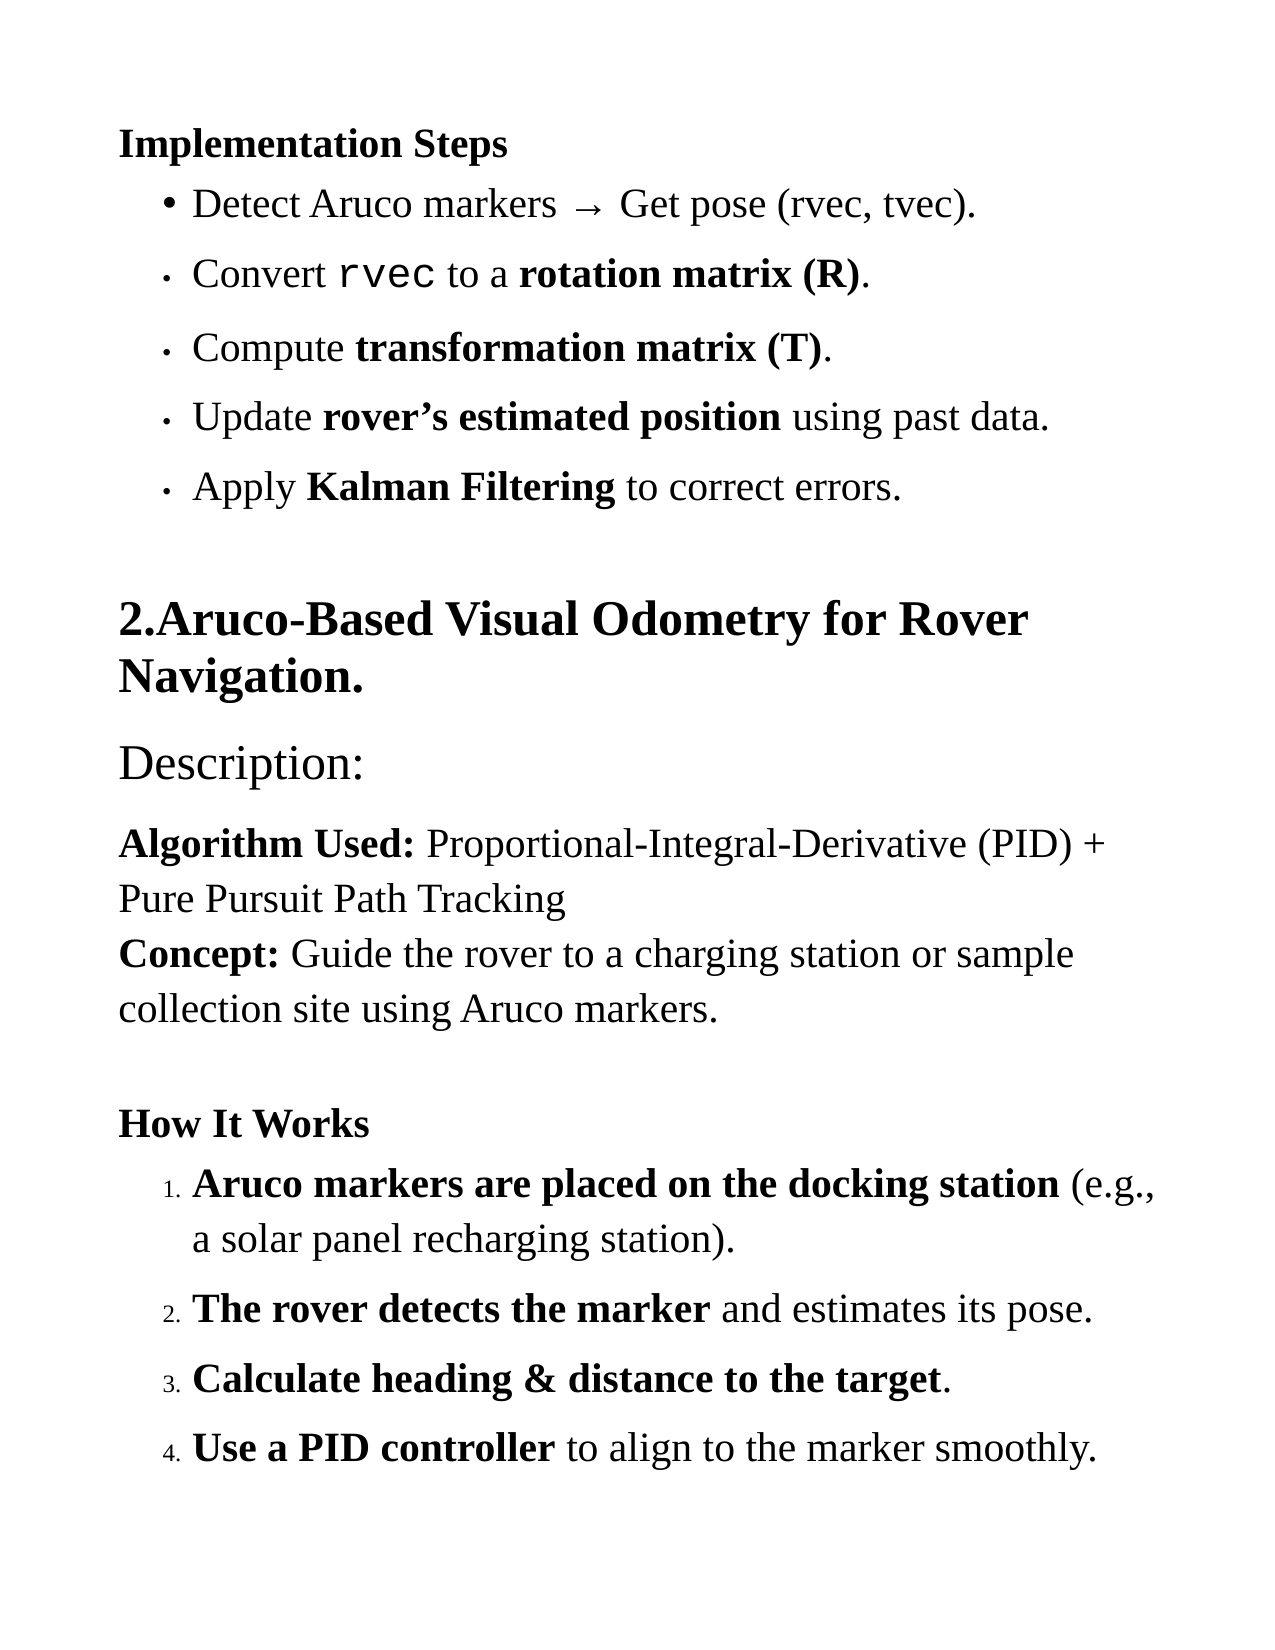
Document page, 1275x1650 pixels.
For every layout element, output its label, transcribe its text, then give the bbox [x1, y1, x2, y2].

list Calculate heading & distance to the target. [162, 1353, 1157, 1401]
list Compute transformation matrix (T). [162, 322, 1157, 370]
list Use a PID controller to align to the marker smoothly. [162, 1423, 1157, 1471]
list Convert rvec to a rotation matrix (R). [162, 248, 1157, 300]
subtitle Implementation Steps [118, 118, 1157, 166]
text Description: [118, 732, 1157, 790]
subtitle How It Works [118, 1098, 1157, 1146]
list The rover detects the marker and estimates its pose. [162, 1283, 1157, 1331]
text 2.Aruco-Based Visual Odometry for Rover Navigation. [118, 589, 1157, 704]
list Apply Kalman Filtering to correct errors. [162, 461, 1157, 509]
list Update rover’s estimated position using past data. [162, 392, 1157, 440]
list Aruco markers are placed on the docking station (e.g., a solar panel recharging station). [162, 1159, 1157, 1262]
text Algorithm Used: Proportional-Integral-Derivative (PID) + Pure Pursuit Path Tracking Concept: Guide the rover to a charging station or sample collection site using Aruco markers. [118, 819, 1157, 1065]
list Detect Aruco markers → Get pose (rvec, tvec). [162, 178, 1157, 227]
